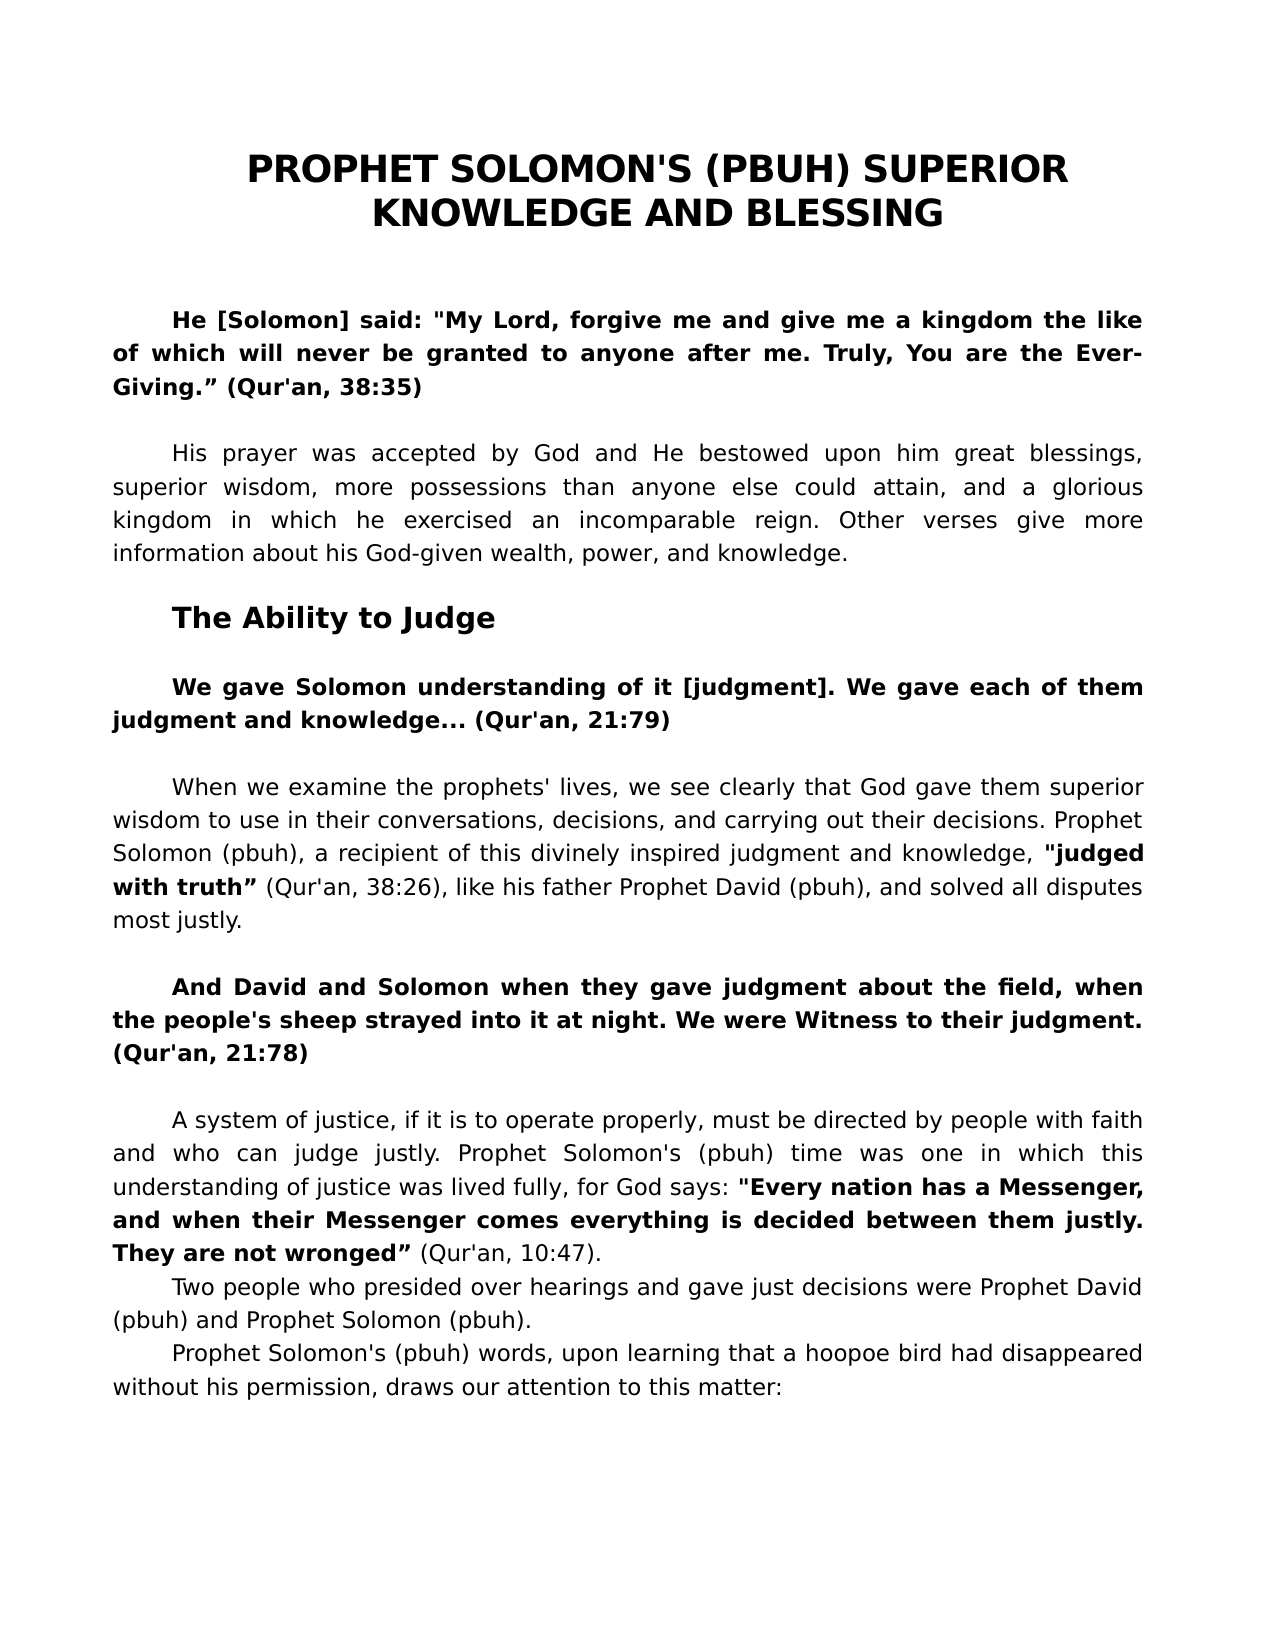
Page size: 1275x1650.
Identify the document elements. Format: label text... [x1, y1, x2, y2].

text And David and Solomon when they gave judgment about the field, when the people's sheep strayed into it at night. We were Witness to their judgment. (Qur'an, 21:78) [112, 968, 1145, 1068]
text We gave Solomon understanding of it [judgment]. We gave each of them judgment and knowledge... (Qur'an, 21:79) [112, 668, 1145, 735]
text A system of justice, if it is to operate properly, must be directed by people with faith and who can judge justly. Prophet Solomon's (pbuh) time was one in which this understanding of justice was lived fully, for God says: "Every nation has a Messenger, and when their Messenger comes everything is decided between them justly. They are not wronged” (Qur'an, 10:47). [112, 1102, 1145, 1268]
text His prayer was accepted by God and He bestowed upon him great blessings, superior wisdom, more possessions than anyone else could attain, and a glorious kingdom in which he exercised an incomparable reign. Other verses give more information about his God-given wealth, power, and knowledge. [112, 435, 1145, 568]
text The Ability to Judge [112, 602, 1145, 635]
text Two people who presided over hearings and gave just decisions were Prophet David (pbuh) and Prophet Solomon (pbuh). [112, 1268, 1145, 1335]
text He [Solomon] said: "My Lord, forgive me and give me a kingdom the like of which will never be granted to anyone after me. Truly, You are the Ever-Giving.” (Qur'an, 38:35) [112, 302, 1145, 402]
text When we examine the prophets' lives, we see clearly that God gave them superior wisdom to use in their conversations, decisions, and carrying out their decisions. Prophet Solomon (pbuh), a recipient of this divinely inspired judgment and knowledge, "judged with truth” (Qur'an, 38:26), like his father Prophet David (pbuh), and solved all disputes most justly. [112, 768, 1145, 935]
text KNOWLEDGE AND BLESSING [112, 191, 1145, 235]
text PROPHET SOLOMON'S (PBUH) SUPERIOR [112, 148, 1145, 191]
text Prophet Solomon's (pbuh) words, upon learning that a hoopoe bird had disappeared without his permission, draws our attention to this matter: [112, 1335, 1145, 1402]
